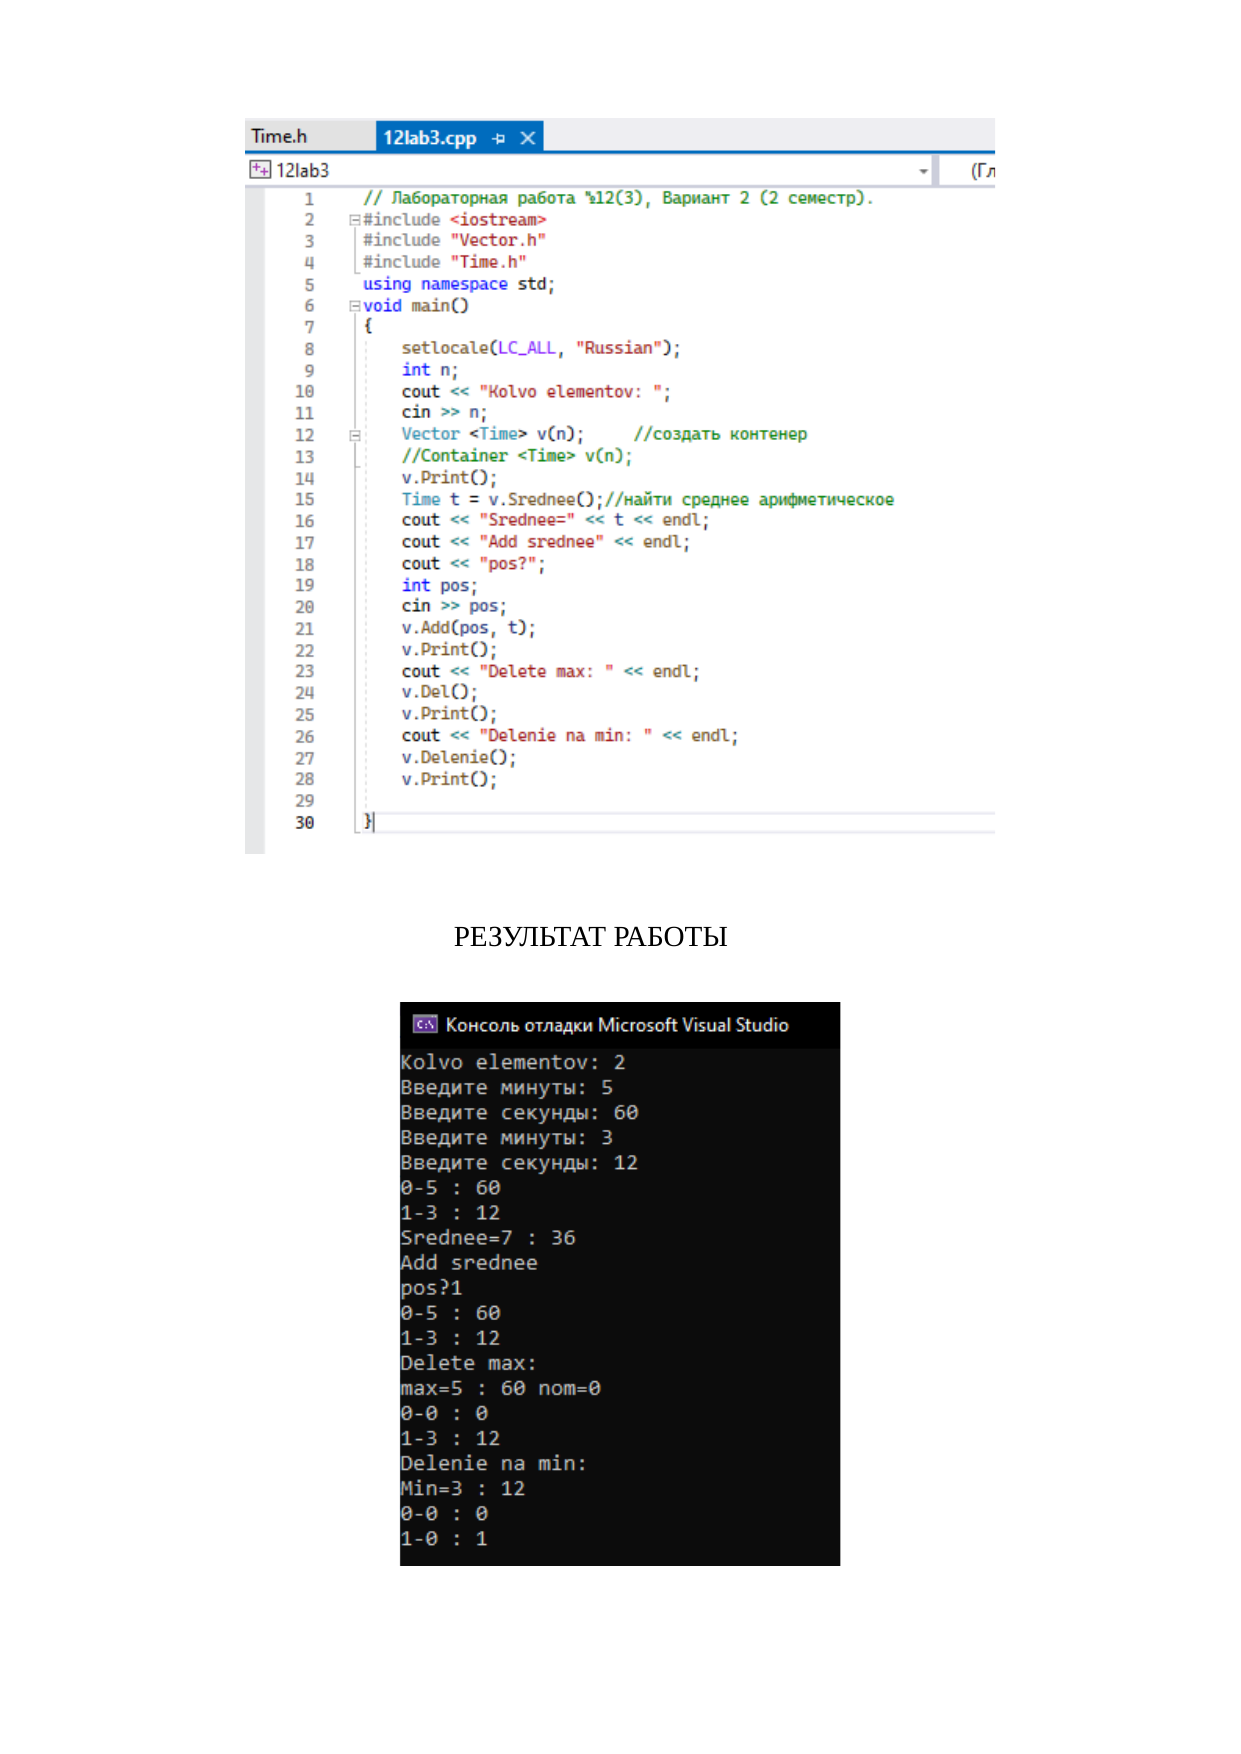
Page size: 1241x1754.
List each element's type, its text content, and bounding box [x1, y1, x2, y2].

picture [399, 1002, 841, 1566]
text РЕЗУЛЬТАТ РАБОТЫ [59, 919, 1122, 952]
picture [245, 118, 995, 854]
